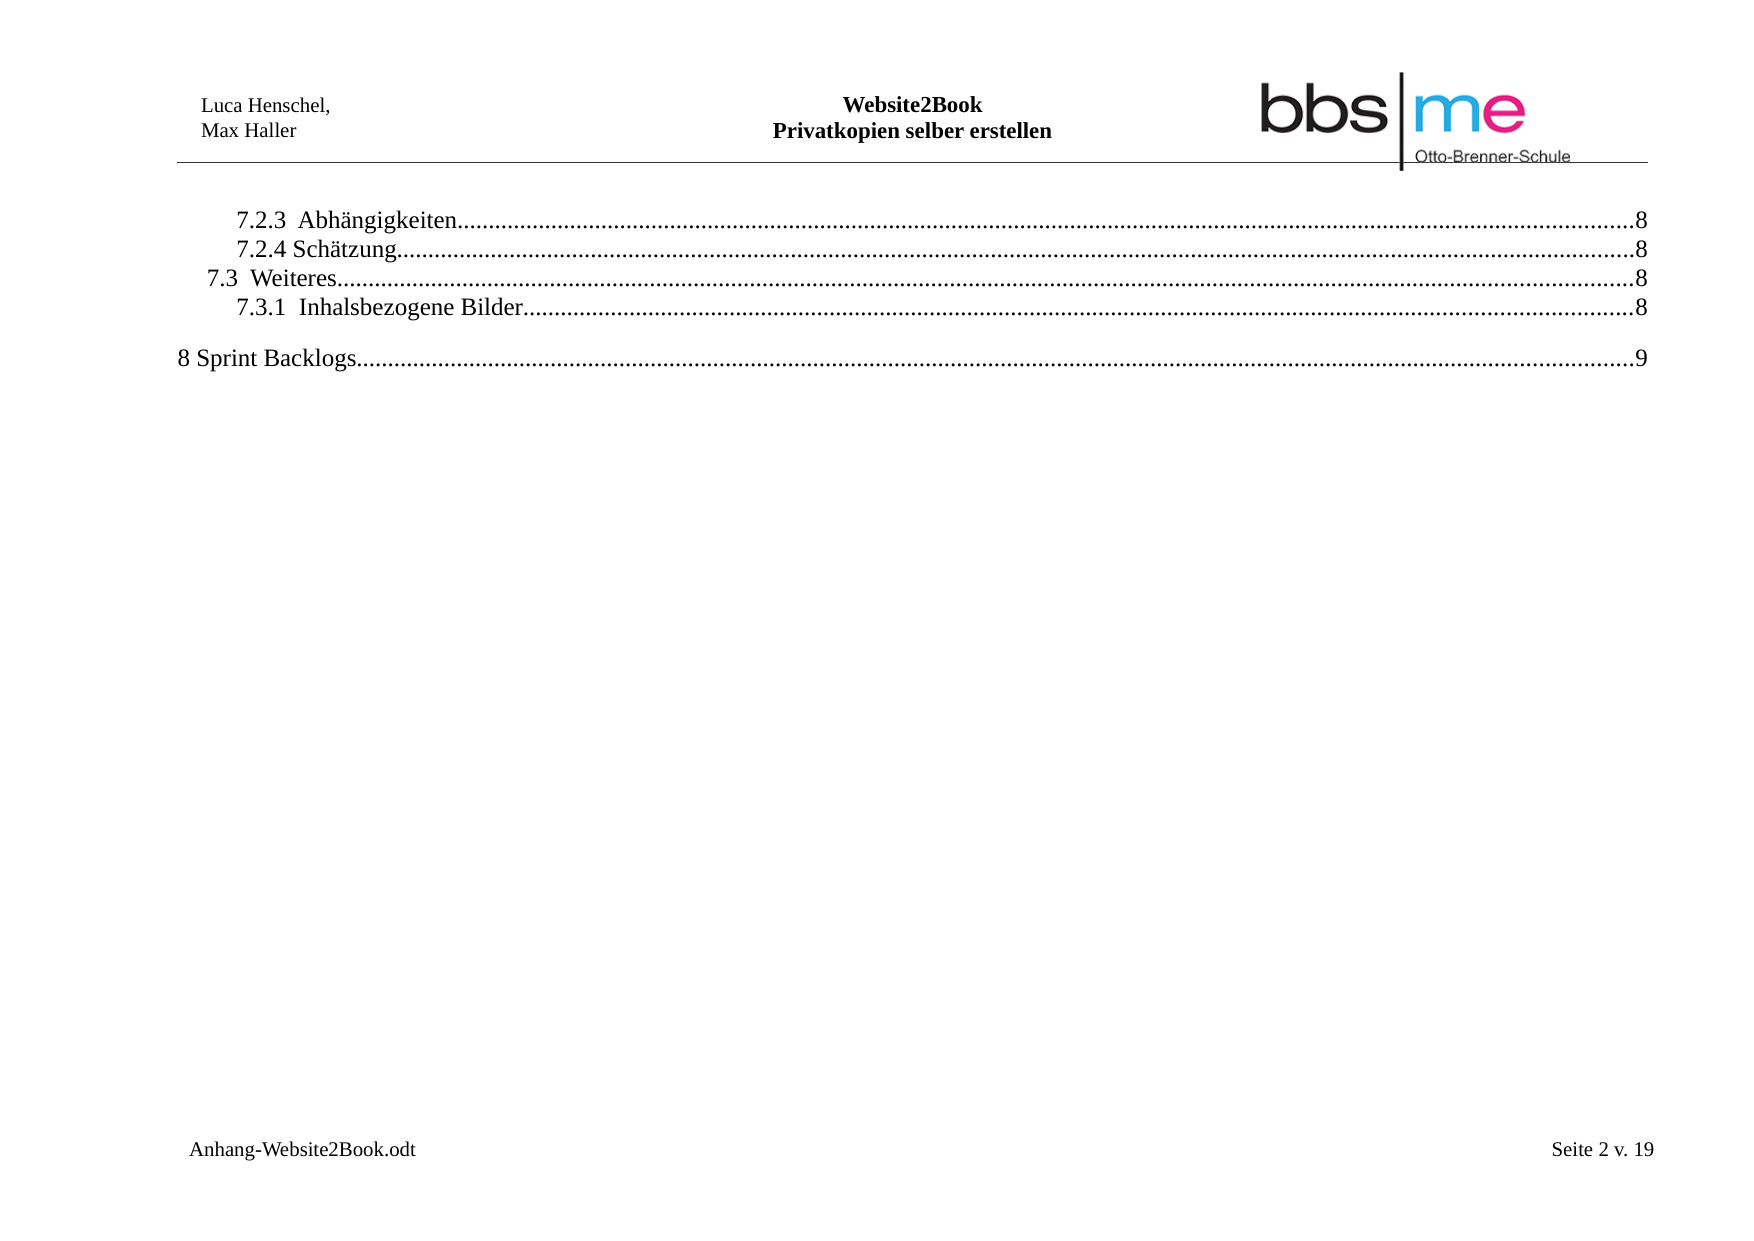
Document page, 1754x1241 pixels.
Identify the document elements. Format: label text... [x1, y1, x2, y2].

text 7.2.4 Schätzung 8 [236, 234, 1648, 263]
text 7.3 Weiteres 8 [207, 263, 1648, 292]
text 8 Sprint Backlogs 9 [177, 343, 1648, 372]
text 7.3.1 Inhalsbezogene Bilder 8 [236, 292, 1648, 321]
picture [1261, 72, 1570, 171]
text 7.2.3 Abhängigkeiten 8 [236, 206, 1648, 234]
